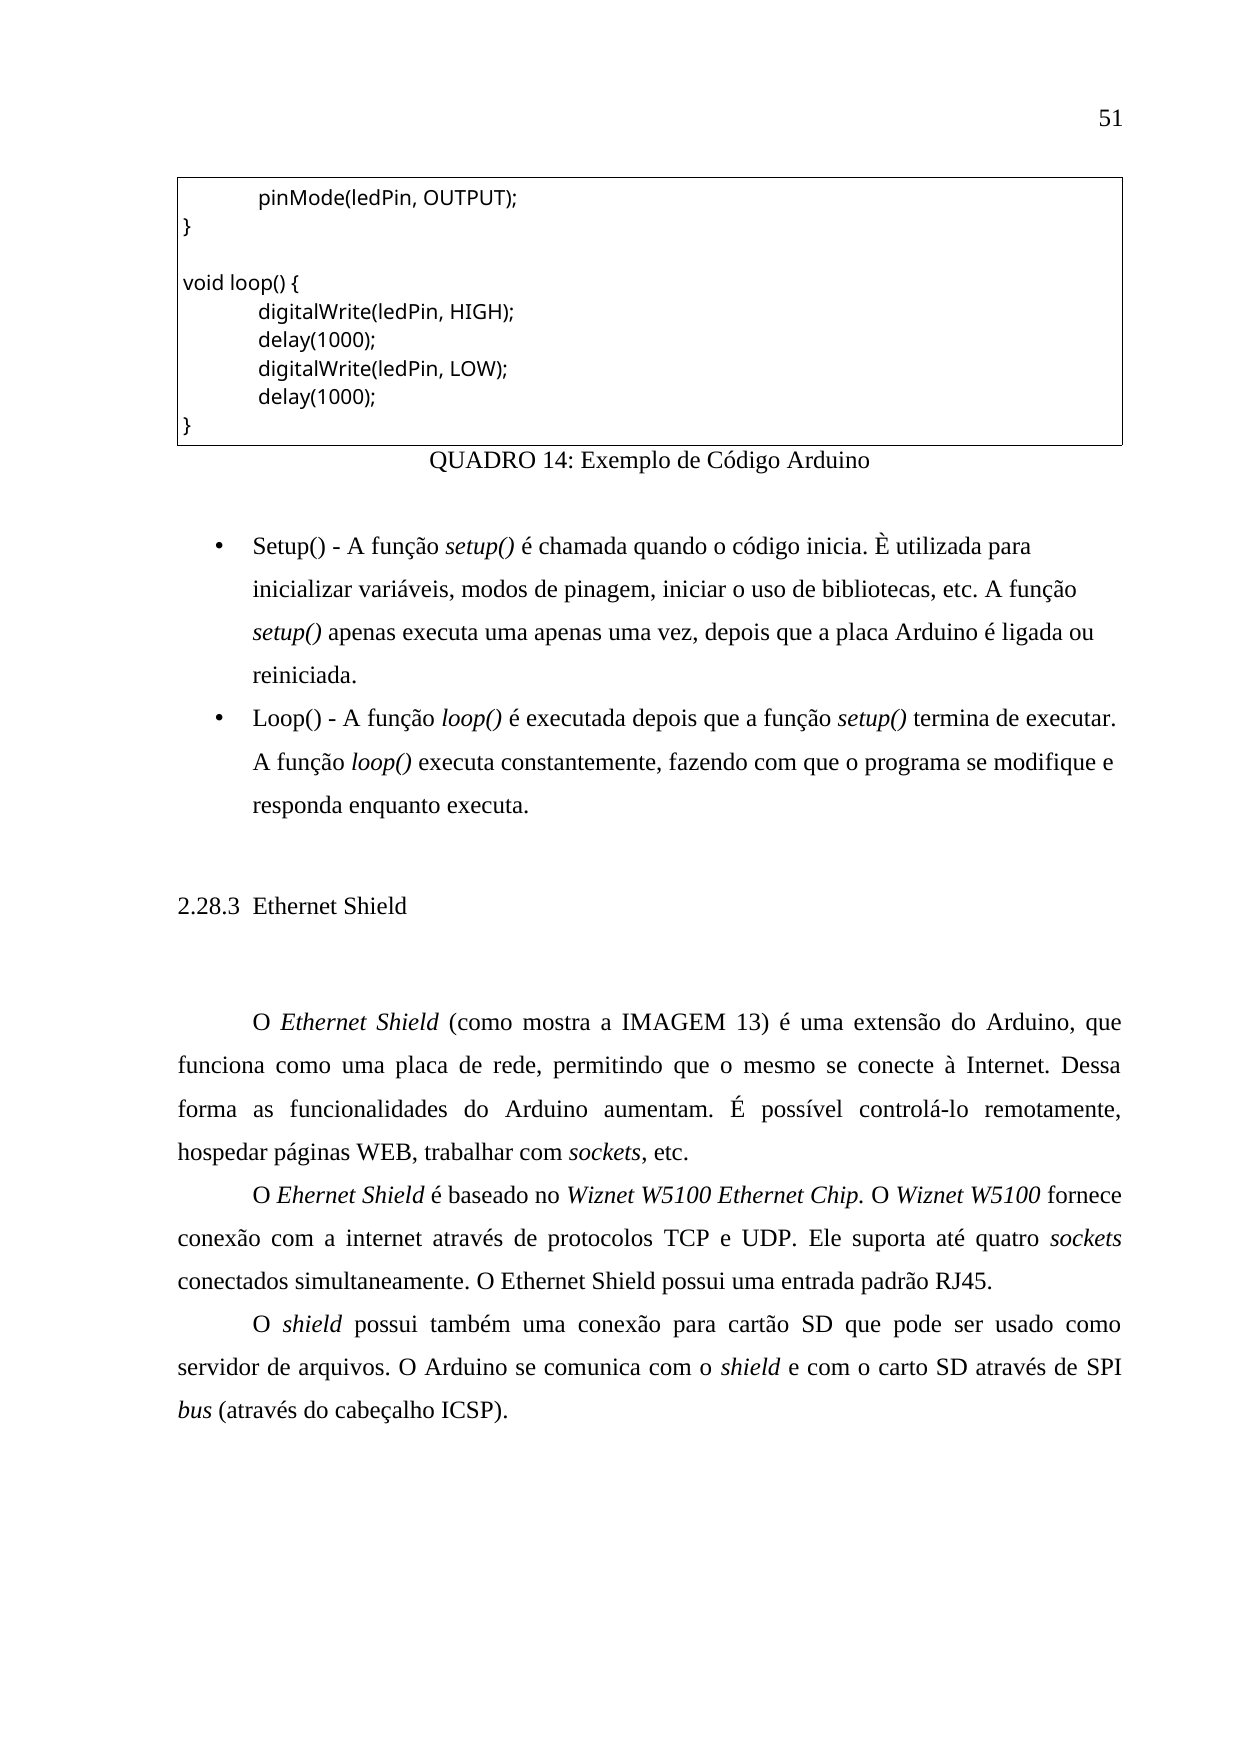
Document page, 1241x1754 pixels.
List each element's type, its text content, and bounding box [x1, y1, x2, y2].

text O Ethernet Shield (como mostra a IMAGEM 13) é uma extensão do Arduino, que funciona como uma placa de rede, permitindo que o mesmo se conecte à Internet. Dessa forma as funcionalidades do Arduino aumentam. É possível controlá-lo remotamente, hospedar páginas WEB, trabalhar com sockets, etc. [177, 1007, 1122, 1166]
text QUADRO 14: Exemplo de Código Arduino [177, 446, 1122, 473]
text O shield possui também uma conexão para cartão SD que pode ser usado como servidor de arquivos. O Arduino se comunica com o shield e com o carto SD através de SPI bus (através do cabeçalho ICSP). [177, 1309, 1122, 1424]
subtitle Ethernet Shield [177, 891, 1122, 920]
text O Ehernet Shield é baseado no Wiznet W5100 Ethernet Chip. O Wiznet W5100 fornece conexão com a internet através de protocolos TCP e UDP. Ele suporta até quatro sockets conectados simultaneamente. O Ethernet Shield possui uma entrada padrão RJ45. [177, 1180, 1122, 1295]
list Setup() - A função setup() é chamada quando o código inicia. È utilizada para inicializar variáveis, modos de pinagem, iniciar o uso de bibliotecas, etc. A função setup() apenas executa uma apenas uma vez, depois que a placa Arduino é ligada ou reiniciada. [215, 531, 1122, 689]
table_header pinMode(ledPin, OUTPUT); } void loop() { digitalWrite(ledPin, HIGH); delay(1000); digitalWrite(ledPin, LOW); delay(1000); } [178, 178, 1122, 445]
list Loop() - A função loop() é executada depois que a função setup() termina de executar. A função loop() executa constantemente, fazendo com que o programa se modifique e responda enquanto executa. [215, 703, 1122, 818]
